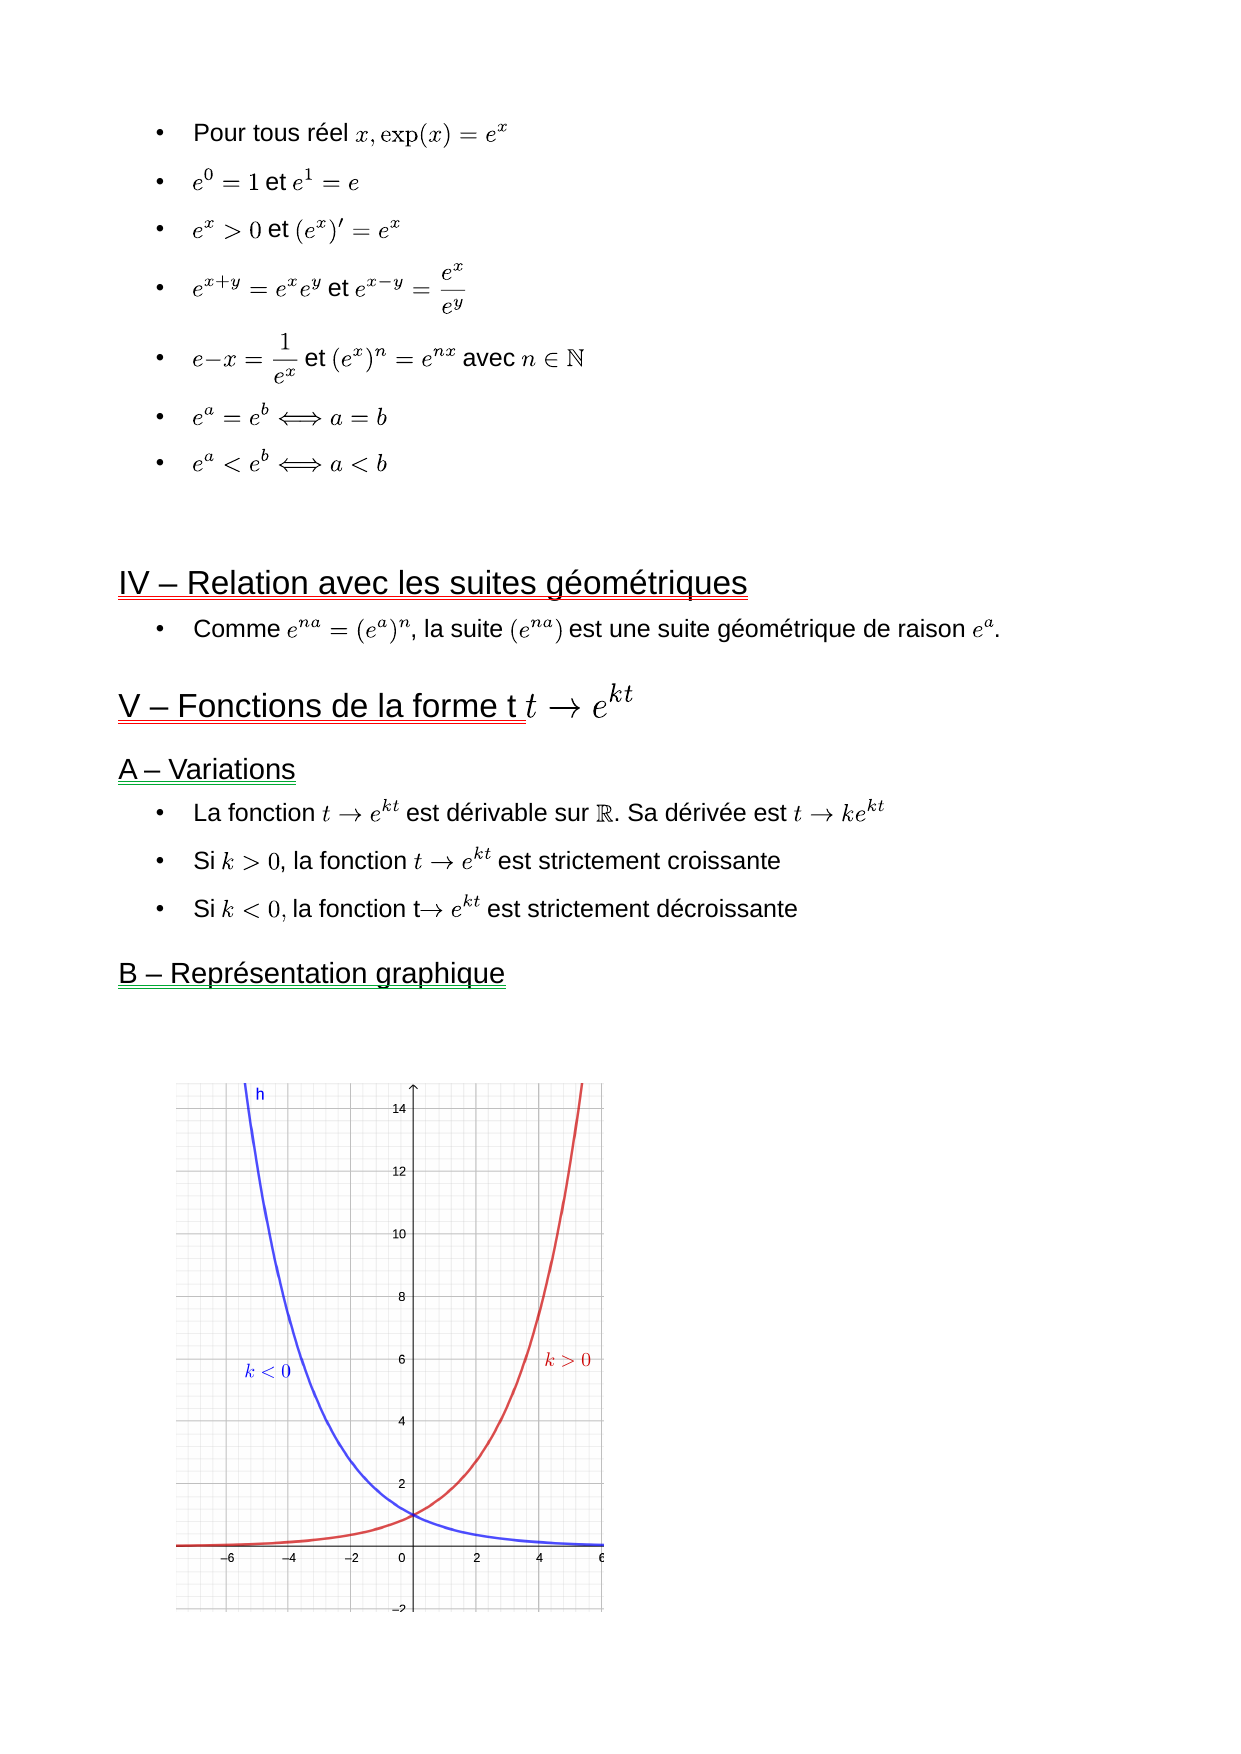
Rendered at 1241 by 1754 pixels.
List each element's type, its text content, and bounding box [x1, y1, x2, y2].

list et avec [282, 333, 1122, 384]
list Si , la fonction est strictement croissante [156, 846, 1122, 875]
list Si la fonction t est strictement décroissante [156, 893, 1122, 922]
list [450, 263, 1122, 314]
list Comme , la suite est une suite géométrique de raison . [156, 614, 1122, 644]
list La fonction est dérivable sur . Sa dérivée est [156, 798, 1122, 827]
list et [156, 167, 1122, 196]
list et [156, 263, 454, 314]
list et [156, 214, 1122, 244]
subtitle A – Variations [118, 752, 1122, 786]
list Pour tous réel [156, 118, 1122, 148]
subtitle B – Représentation graphique [118, 956, 1122, 989]
subtitle IV – Relation avec les suites géométriques [118, 563, 1122, 601]
subtitle V – Fonctions de la forme t [118, 683, 1122, 725]
list et avec [156, 333, 283, 384]
